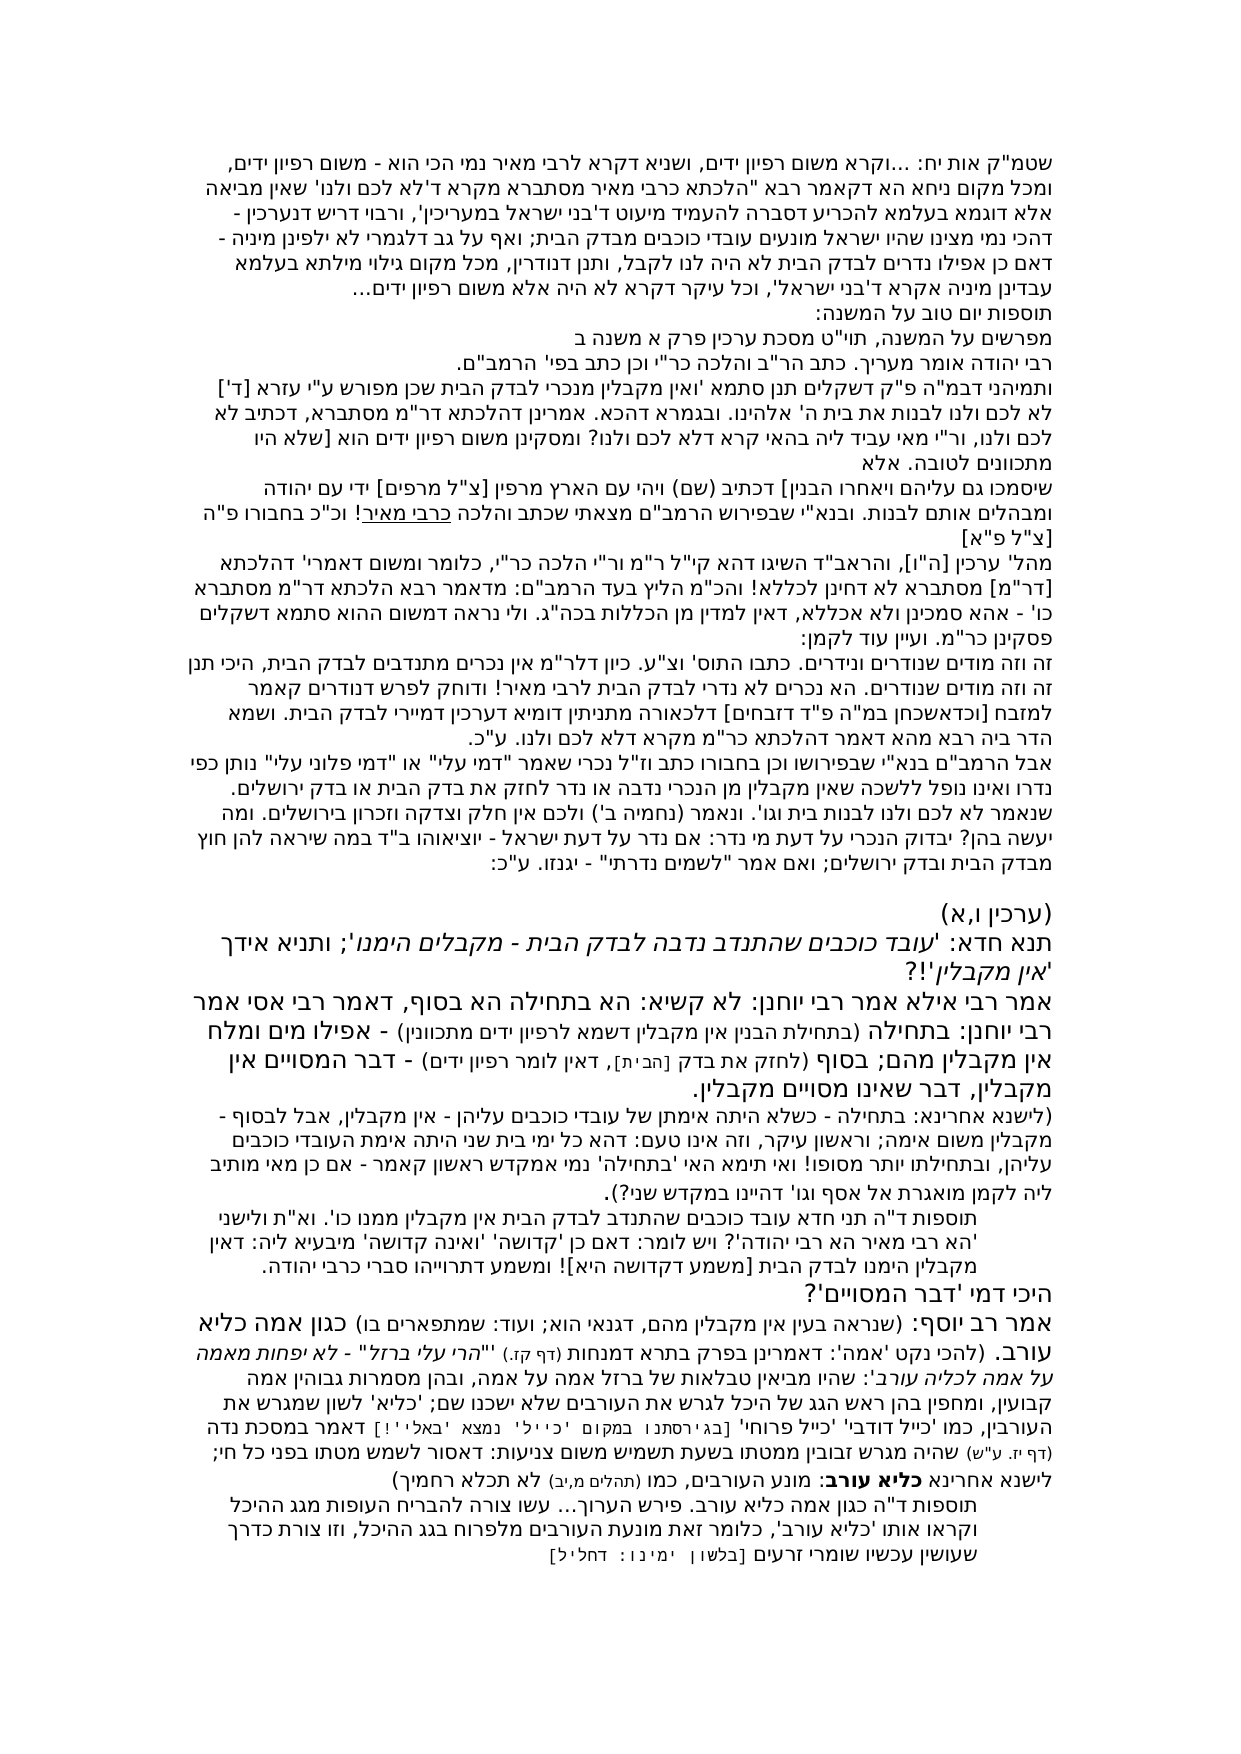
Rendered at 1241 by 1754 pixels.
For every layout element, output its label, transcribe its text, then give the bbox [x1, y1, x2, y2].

text נדרו ואינו נופל ללשכה שאין מקבלין מן הנכרי נדבה או נדר לחזק את בדק הבית או בדק ירושלים. שנאמר לא לכם ולנו לבנות בית וגו'. ונאמר (נחמיה ב') ולכם אין חלק וצדקה וזכרון בירושלים. ומה יעשה בהן? יבדוק הנכרי על דעת מי נדר: אם נדר על דעת ישראל - יוציאוהו ב"ד במה שיראה להן חוץ מבדק הבית ובדק ירושלים; ואם אמר "לשמים נדרתי" - יגנזו. ע"כ: [187, 775, 1053, 875]
text (ערכין ו,א) [187, 899, 1053, 928]
text תוספות יום טוב על המשנה: [187, 300, 1053, 325]
text תנא חדא: 'עובד כוכבים שהתנדב נדבה לבדק הבית - מקבלים הימנו'; ותניא אידך 'אין מקבלין'!? [187, 928, 1053, 987]
text (לישנא אחרינא: בתחילה - כשלא היתה אימתן של עובדי כוכבים עליהן - אין מקבלין, אבל לבסוף - מקבלין משום אימה; וראשון עיקר, וזה אינו טעם: דהא כל ימי בית שני היתה אימת העובדי כוכבים עליהן, ובתחילתו יותר מסופו! ואי תימא האי 'בתחילה' נמי אמקדש ראשון קאמר - אם כן מאי מותיב ליה לקמן מואגרת אל אסף וגו' דהיינו במקדש שני?). [187, 1104, 1053, 1206]
text אמר רב יוסף: (שנראה בעין אין מקבלין מהם, דגנאי הוא; ועוד: שמתפארים בו) כגון אמה כליא עורב. (להכי נקט 'אמה': דאמרינן בפרק בתרא דמנחות (דף קז.) '"הרי עלי ברזל" - לא יפחות מאמה על אמה לכליה עורב': שהיו מביאין טבלאות של ברזל אמה על אמה, ובהן מסמרות גבוהין אמה קבועין, ומחפין בהן ראש הגג של היכל לגרש את העורבים שלא ישכנו שם; 'כליא' לשון שמגרש את העורבין, כמו 'כייל דודבי' 'כייל פרוחי' [בגירסתנו במקום 'כייל' נמצא 'באלי'!] דאמר במסכת נדה (דף יז. ע"ש) שהיה מגרש זבובין ממטתו בשעת תשמיש משום צניעות: דאסור לשמש מטתו בפני כל חי; לישנא אחרינא כליא עורב: מונע העורבים, כמו (תהלים מ,יב) לא תכלא רחמיך) [187, 1308, 1053, 1493]
text תוספות ד"ה תני חדא עובד כוכבים שהתנדב לבדק הבית אין מקבלין ממנו כו'. וא"ת ולישני 'הא רבי מאיר הא רבי יהודה'? ויש לומר: דאם כן 'קדושה' 'ואינה קדושה' מיבעיא ליה: דאין מקבלין הימנו לבדק הבית [משמע דקדושה היא]! ומשמע דתרוייהו סברי כרבי יהודה. [187, 1206, 978, 1279]
text תוספות ד"ה כגון אמה כליא עורב. פירש הערוך... עשו צורה להבריח העופות מגג ההיכל וקראו אותו 'כליא עורב', כלומר זאת מונעת העורבים מלפרוח בגג ההיכל, וזו צורת כדרך שעושין עכשיו שומרי זרעים [בלשון ימינו: דחליל] [187, 1493, 978, 1566]
text שטמ"ק אות יח: ...וקרא משום רפיון ידים, ושניא דקרא לרבי מאיר נמי הכי הוא - משום רפיון ידים, ומכל מקום ניחא הא דקאמר רבא "הלכתא כרבי מאיר מסתברא מקרא ד'לא לכם ולנו' שאין מביאה אלא דוגמא בעלמא להכריע דסברה להעמיד מיעוט ד'בני ישראל במעריכין', ורבוי דריש דנערכין - דהכי נמי מצינו שהיו ישראל מונעים עובדי כוכבים מבדק הבית; ואף על גב דלגמרי לא ילפינן מיניה - דאם כן אפילו נדרים לבדק הבית לא היה לנו לקבל, ותנן דנודרין, מכל מקום גילוי מילתא בעלמא עבדינן מיניה אקרא ד'בני ישראל', וכל עיקר דקרא לא היה אלא משום רפיון ידים... [187, 150, 1053, 300]
text אמר רבי אילא אמר רבי יוחנן: לא קשיא: הא בתחילה הא בסוף, דאמר רבי אסי אמר רבי יוחנן: בתחילה (בתחילת הבנין אין מקבלין דשמא לרפיון ידים מתכוונין) - אפילו מים ומלח אין מקבלין מהם; בסוף (לחזק את בדק [הבית], דאין לומר רפיון ידים) - דבר המסויים אין מקבלין, דבר שאינו מסויים מקבלין. [187, 987, 1053, 1104]
text מפרשים על המשנה, תוי"ט מסכת ערכין פרק א משנה ב [187, 325, 1053, 350]
text רבי יהודה אומר מעריך. כתב הר"ב והלכה כר"י וכן כתב בפי' הרמב"ם. [187, 350, 1053, 375]
text היכי דמי 'דבר המסויים'? [187, 1279, 1053, 1308]
text אבל הרמב"ם בנא"י שבפירושו וכן בחבורו כתב וז"ל נכרי שאמר "דמי עלי" או "דמי פלוני עלי" נותן כפי [187, 750, 1053, 775]
text זה וזה מודים שנודרים ונידרים. כתבו התוס' וצ"ע. כיון דלר"מ אין נכרים מתנדבים לבדק הבית, היכי תנן זה וזה מודים שנודרים. הא נכרים לא נדרי לבדק הבית לרבי מאיר! ודוחק לפרש דנודרים קאמר למזבח [וכדאשכחן במ"ה פ"ד דזבחים] דלכאורה מתניתין דומיא דערכין דמיירי לבדק הבית. ושמא הדר ביה רבא מהא דאמר דהלכתא כר"מ מקרא דלא לכם ולנו. ע"כ. [187, 650, 1053, 750]
text שיסמכו גם עליהם ויאחרו הבנין] דכתיב (שם) ויהי עם הארץ מרפין [צ"ל מרפים] ידי עם יהודה ומבהלים אותם לבנות. ובנא"י שבפירוש הרמב"ם מצאתי שכתב והלכה כרבי מאיר! וכ"כ בחבורו פ"ה [צ"ל פ"א] [187, 475, 1053, 550]
text מהל' ערכין [ה"ו], והראב"ד השיגו דהא קי"ל ר"מ ור"י הלכה כר"י, כלומר ומשום דאמרי' דהלכתא [דר"מ] מסתברא לא דחינן לכללא! והכ"מ הליץ בעד הרמב"ם: מדאמר רבא הלכתא דר"מ מסתברא כו' - אהא סמכינן ולא אכללא, דאין למדין מן הכללות בכה"ג. ולי נראה דמשום ההוא סתמא דשקלים פסקינן כר"מ. ועיין עוד לקמן: [187, 550, 1053, 650]
text ותמיהני דבמ"ה פ"ק דשקלים תנן סתמא 'ואין מקבלין מנכרי לבדק הבית שכן מפורש ע"י עזרא [ד'] לא לכם ולנו לבנות את בית ה' אלהינו. ובגמרא דהכא. אמרינן דהלכתא דר"מ מסתברא, דכתיב לא לכם ולנו, ור"י מאי עביד ליה בהאי קרא דלא לכם ולנו? ומסקינן משום רפיון ידים הוא [שלא היו מתכוונים לטובה. אלא [187, 375, 1053, 475]
